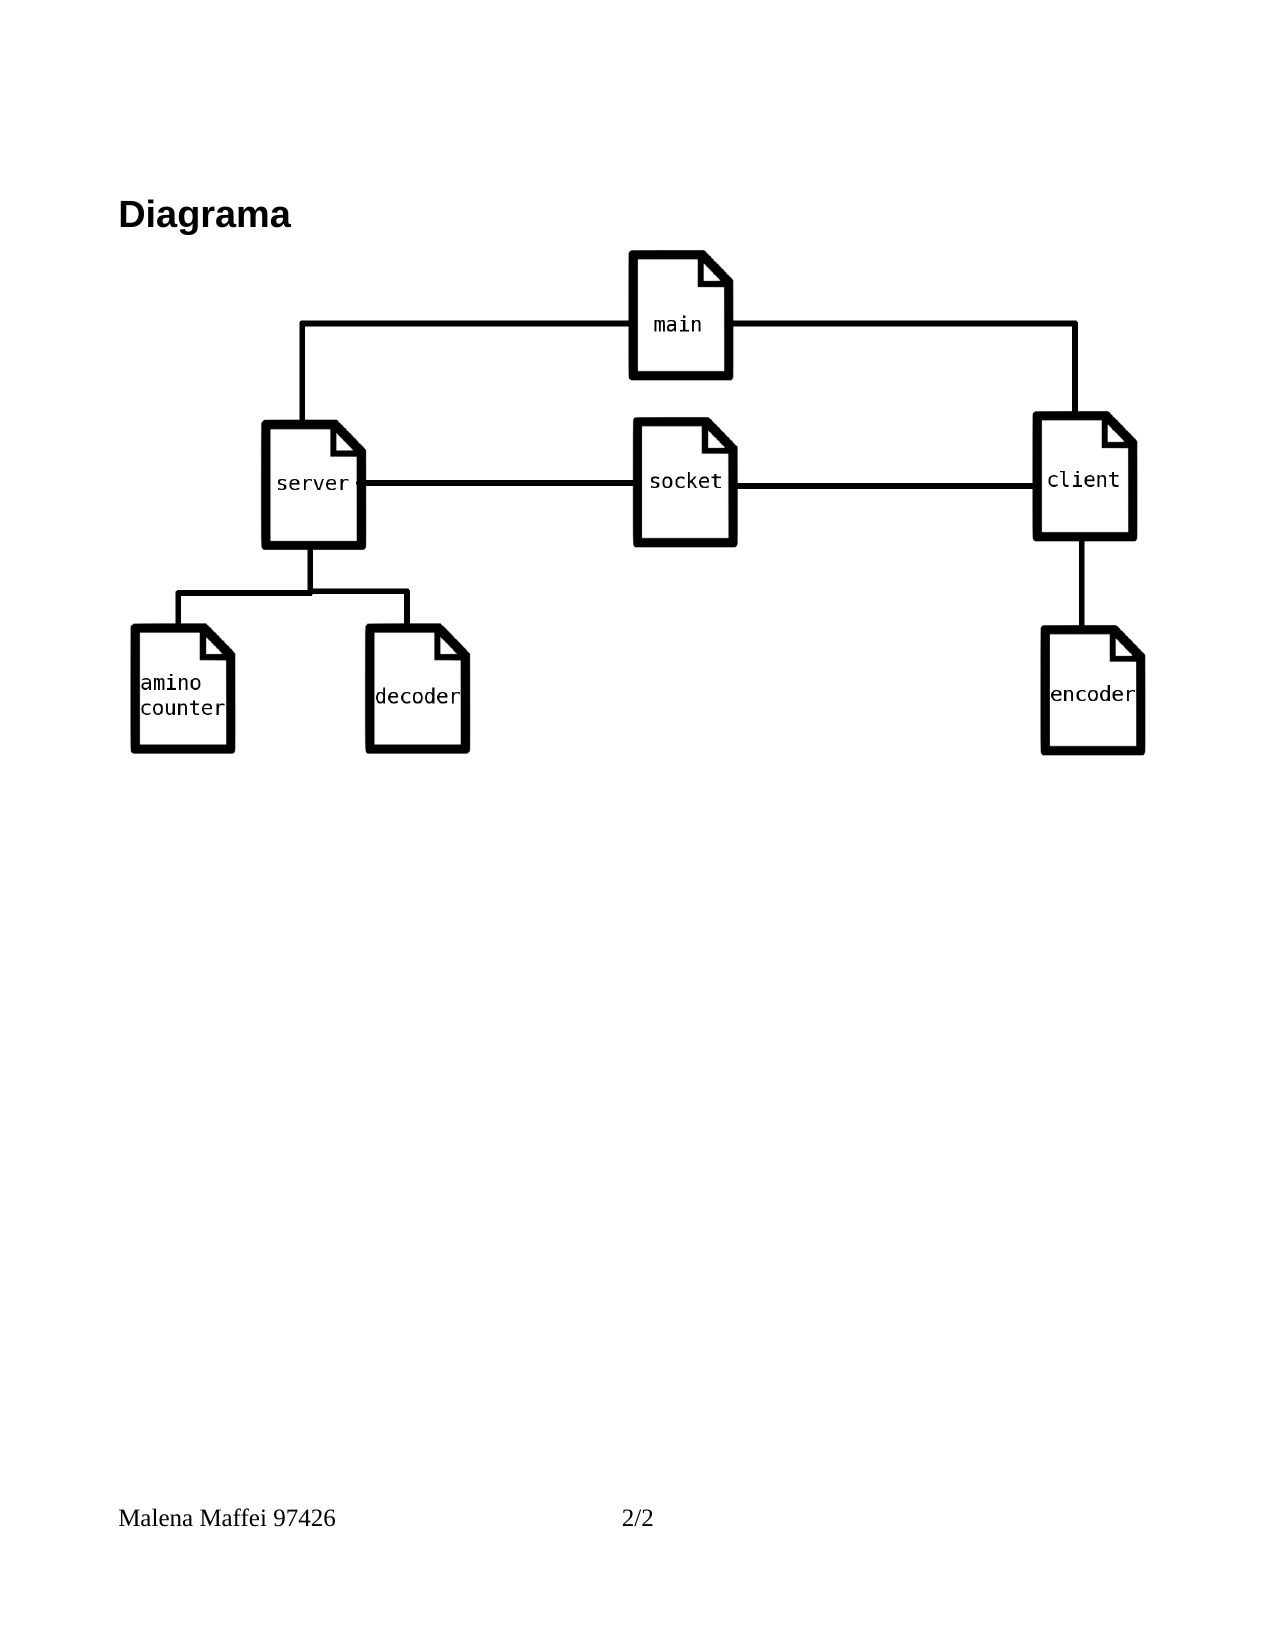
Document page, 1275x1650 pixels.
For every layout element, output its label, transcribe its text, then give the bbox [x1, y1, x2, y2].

picture [118, 248, 1157, 763]
subtitle Diagrama [118, 192, 1157, 236]
